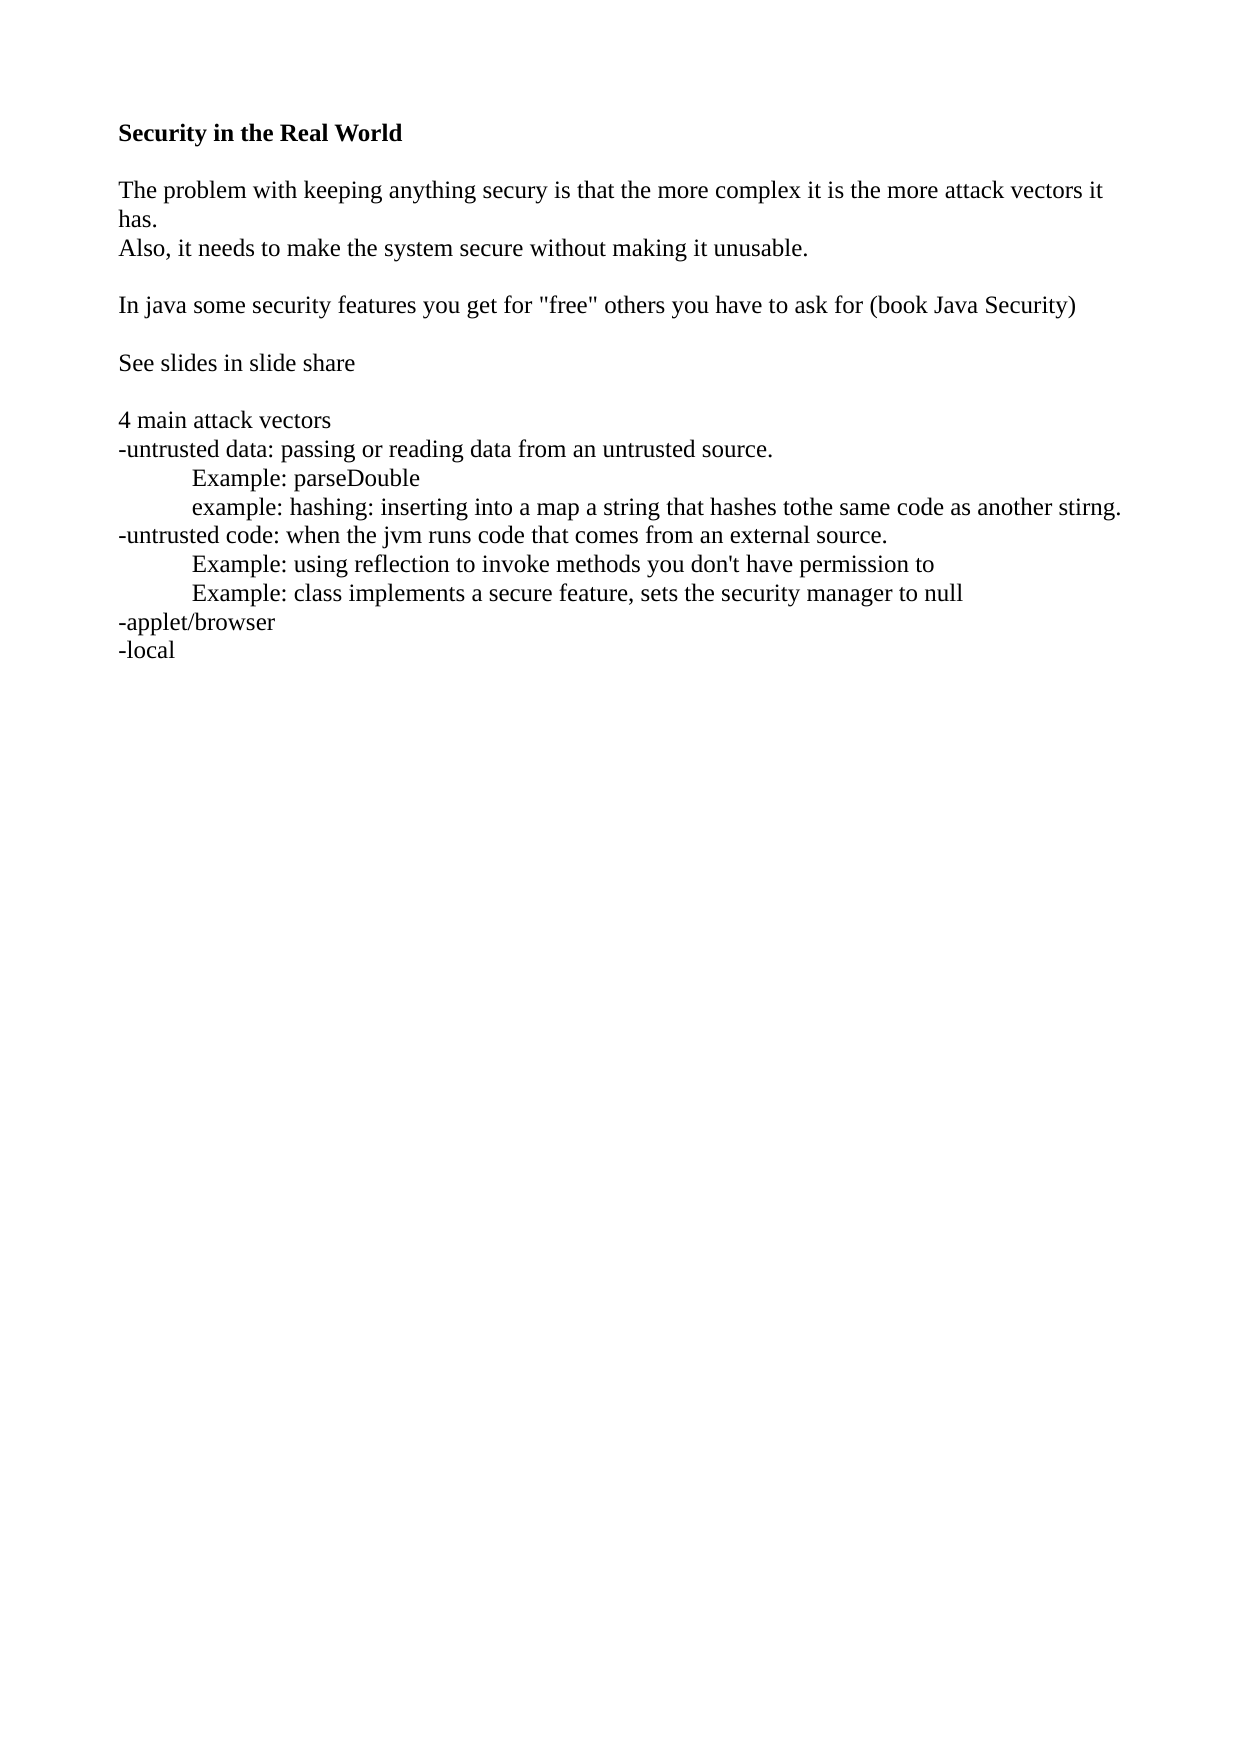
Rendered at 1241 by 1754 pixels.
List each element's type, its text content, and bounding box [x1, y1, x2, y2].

text -untrusted code: when the jvm runs code that comes from an external source. [118, 521, 1122, 549]
text Security in the Real World [118, 118, 1122, 147]
text -local [118, 636, 1122, 664]
text 4 main attack vectors [118, 406, 1122, 434]
text -untrusted data: passing or reading data from an untrusted source. [118, 434, 1122, 463]
text The problem with keeping anything secury is that the more complex it is the more attack vectors it has. [118, 176, 1122, 233]
text See slides in slide share [118, 348, 1122, 377]
text example: hashing: inserting into a map a string that hashes tothe same code as another stirng. [118, 492, 1122, 521]
text Example: class implements a secure feature, sets the security manager to null [118, 578, 1122, 607]
text Also, it needs to make the system secure without making it unusable. [118, 233, 1122, 262]
text Example: using reflection to invoke methods you don't have permission to [118, 549, 1122, 578]
text In java some security features you get for "free" others you have to ask for (book Java Security) [118, 291, 1122, 319]
text -applet/browser [118, 607, 1122, 636]
text Example: parseDouble [118, 463, 1122, 492]
